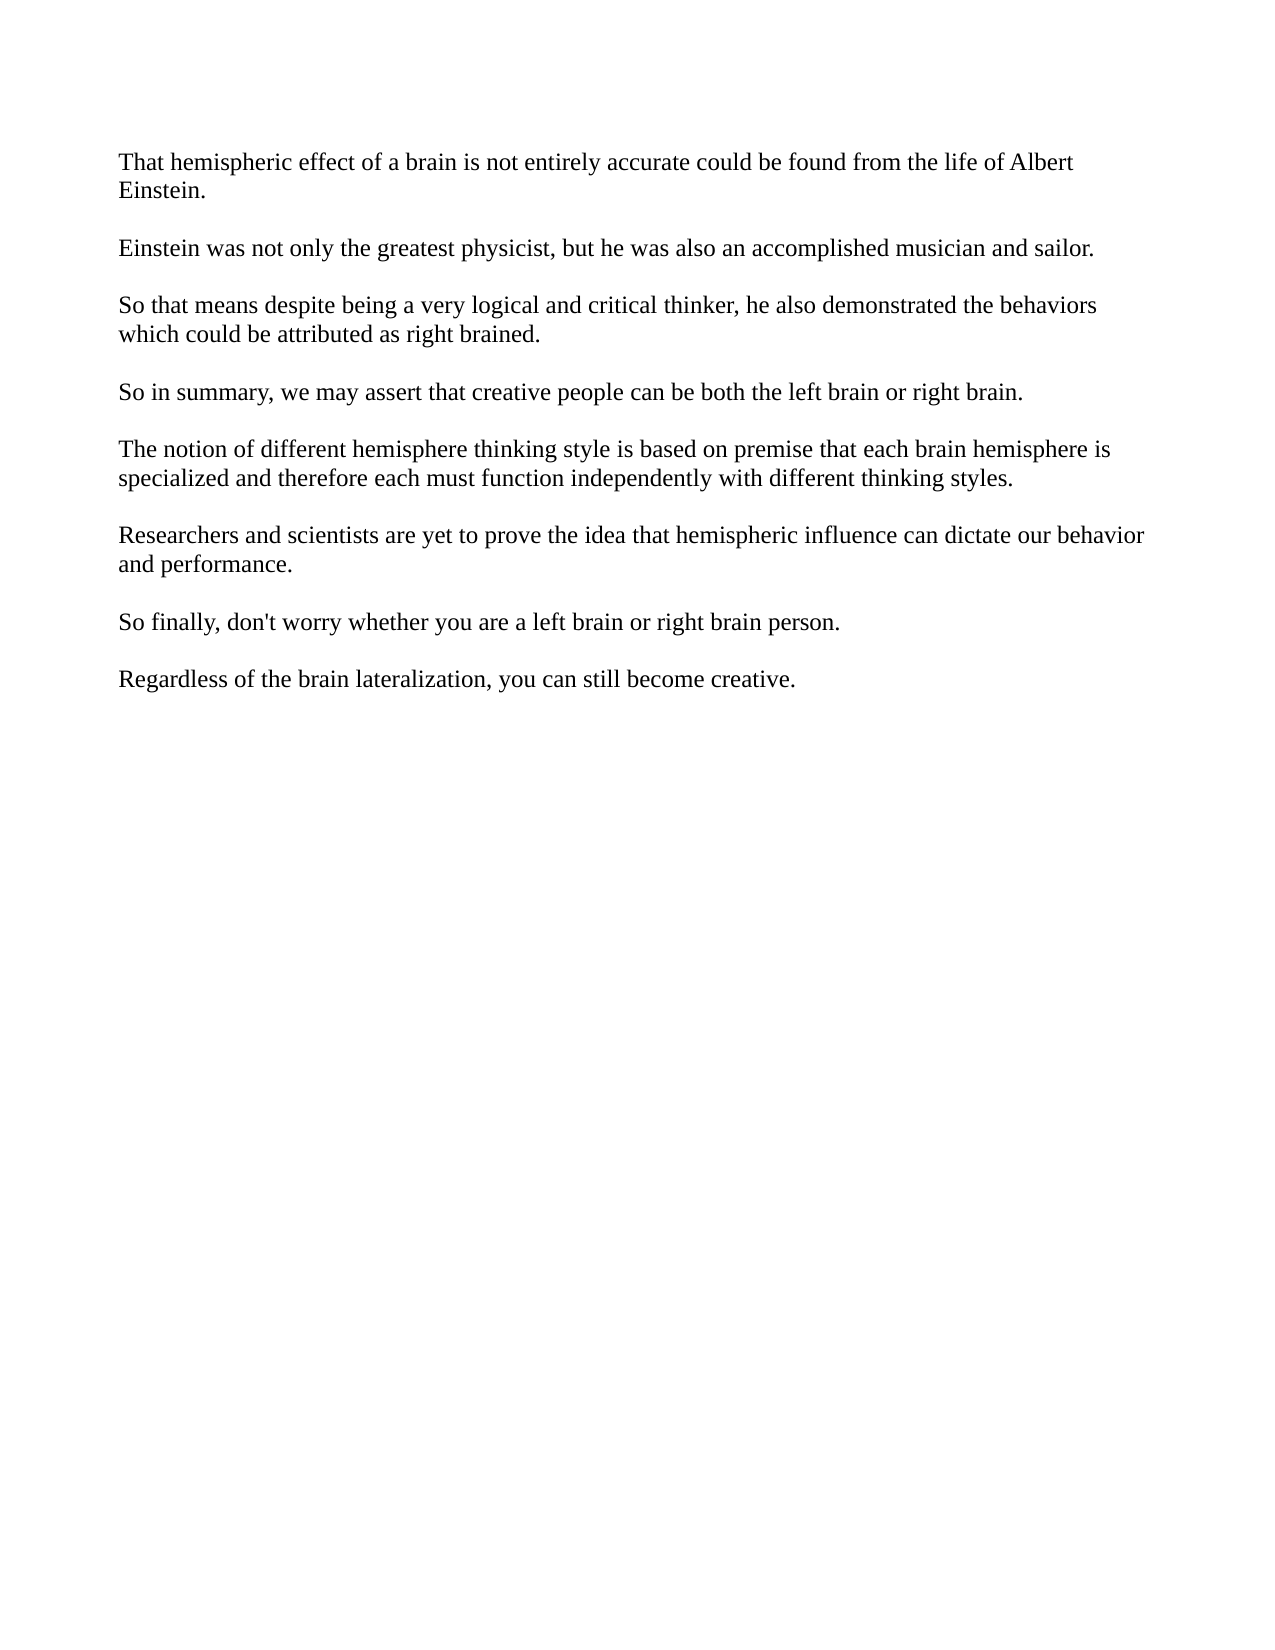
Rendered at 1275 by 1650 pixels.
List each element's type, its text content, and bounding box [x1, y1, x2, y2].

text That hemispheric effect of a brain is not entirely accurate could be found from the life of Albert Einstein. [118, 147, 1157, 204]
text So that means despite being a very logical and critical thinker, he also demonstrated the behaviors which could be attributed as right brained. [118, 291, 1157, 348]
text Researchers and scientists are yet to prove the idea that hemispheric influence can dictate our behavior and performance. [118, 521, 1157, 578]
text So in summary, we may assert that creative people can be both the left brain or right brain. [118, 377, 1157, 406]
text The notion of different hemisphere thinking style is based on premise that each brain hemisphere is specialized and therefore each must function independently with different thinking styles. [118, 434, 1157, 492]
text So finally, don't worry whether you are a left brain or right brain person. [118, 607, 1157, 636]
text Regardless of the brain lateralization, you can still become creative. [118, 664, 1157, 693]
text Einstein was not only the greatest physicist, but he was also an accomplished musician and sailor. [118, 233, 1157, 262]
